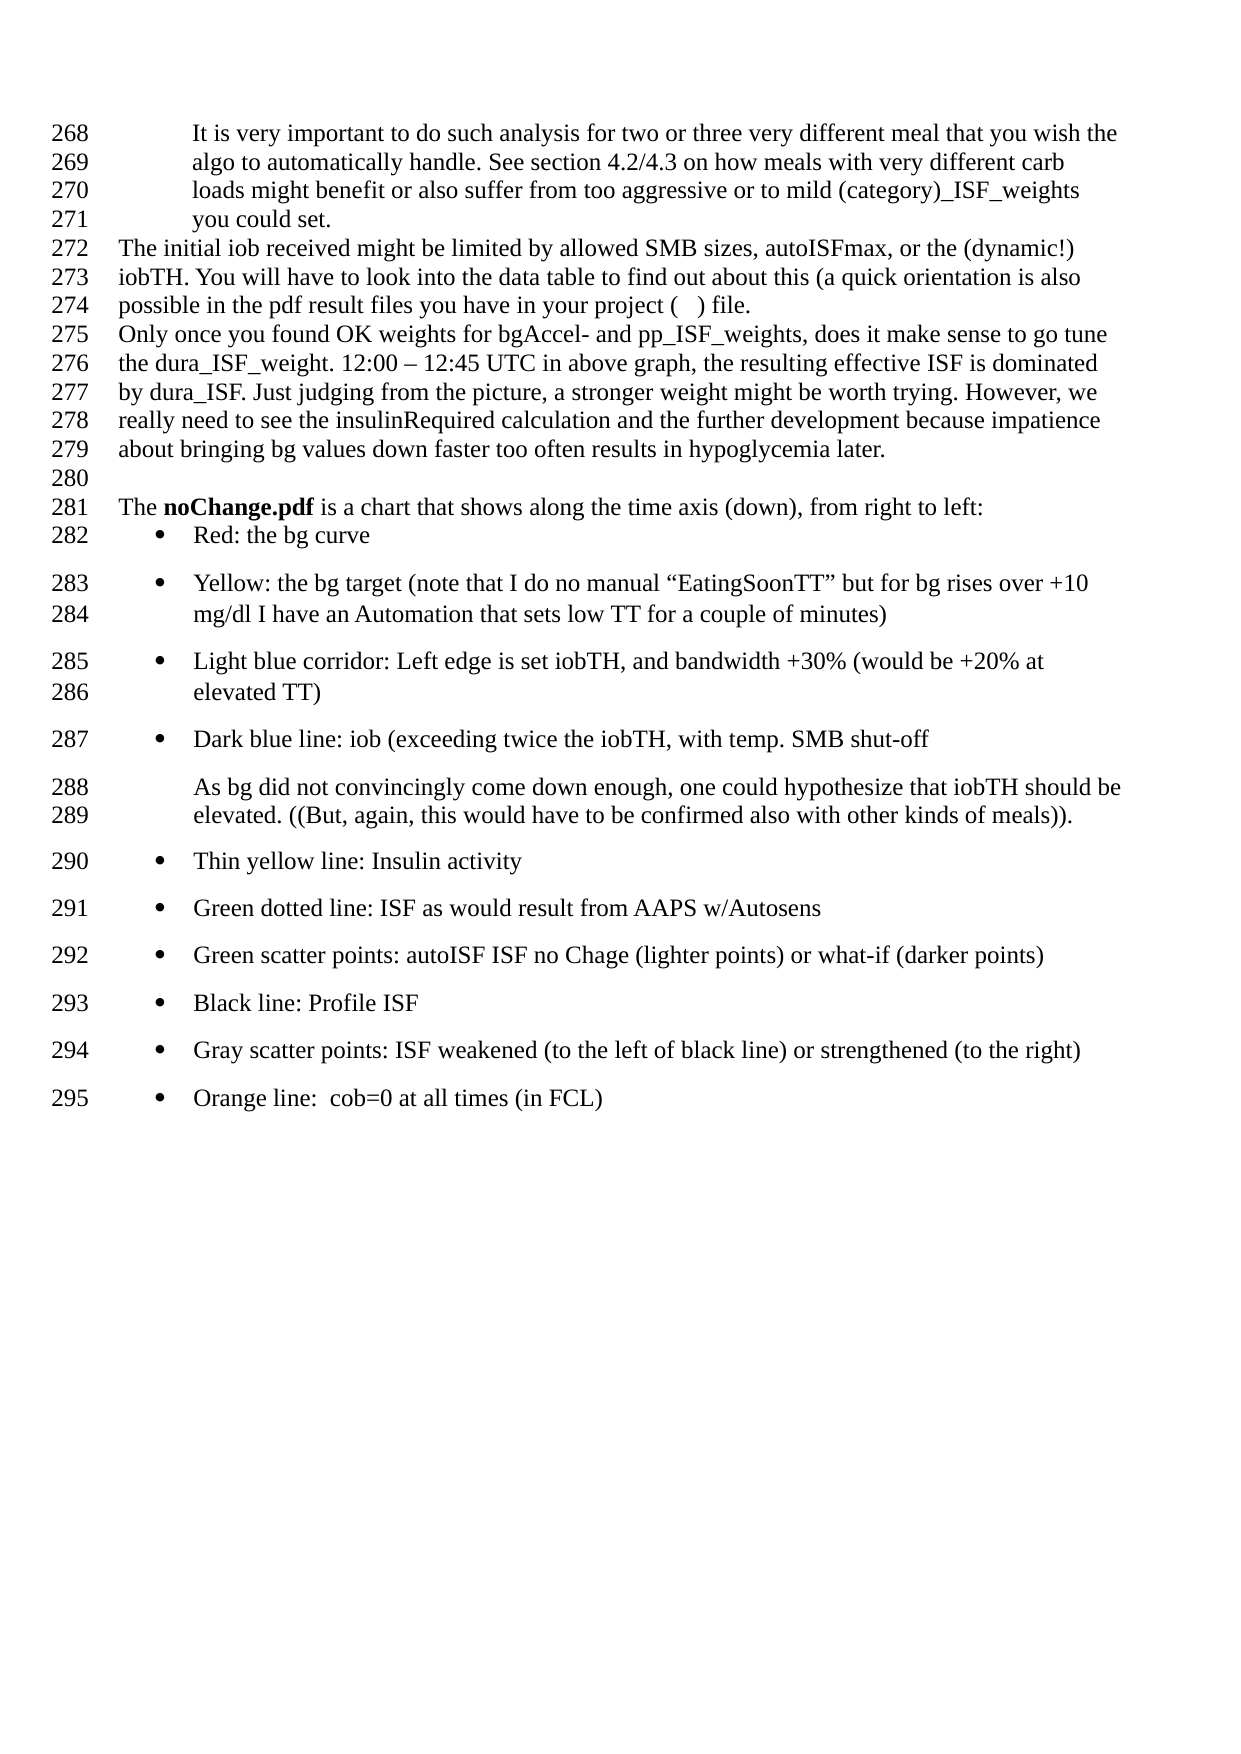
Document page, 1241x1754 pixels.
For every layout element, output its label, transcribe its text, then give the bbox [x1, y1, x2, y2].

list Green dotted line: ISF as would result from AAPS w/Autosens [156, 893, 1122, 922]
text The noChange.pdf is a chart that shows along the time axis (down), from right to left: [118, 492, 1122, 521]
list Green scatter points: autoISF ISF no Chage (lighter points) or what-if (darker points) [156, 941, 1122, 969]
list Black line: Profile ISF [156, 988, 1122, 1017]
text Only once you found OK weights for bgAccel- and pp_ISF_weights, does it make sense to go tune the dura_ISF_weight. 12:00 – 12:45 UTC in above graph, the resulting effective ISF is dominated by dura_ISF. Just judging from the picture, a stronger weight might be worth trying. However, we really need to see the insulinRequired calculation and the further development because impatience about bringing bg values down faster too often results in hypoglycemia later. [118, 319, 1122, 463]
list Gray scatter points: ISF weakened (to the left of black line) or strengthened (to the right) [156, 1035, 1122, 1064]
list Thin yellow line: Insulin activity [156, 846, 1122, 874]
list Orange line: cob=0 at all times (in FCL) [156, 1083, 1122, 1112]
list Yellow: the bg target (note that I do no manual “EatingSoonTT” but for bg rises over +10 mg/dl I have an Automation that sets low TT for a couple of minutes) [156, 568, 1122, 627]
text The initial iob received might be limited by allowed SMB sizes, autoISFmax, or the (dynamic!) iobTH. You will have to look into the data table to find out about this (a quick orientation is also possible in the pdf result files you have in your project ( ) file. [118, 233, 1122, 319]
list Light blue corridor: Left edge is set iobTH, and bandwidth +30% (would be +20% at elevated TT) [156, 646, 1122, 706]
list As bg did not convincingly come down enough, one could hypothesize that iobTH should be elevated. ((But, again, this would have to be confirmed also with other kinds of meals)). [193, 772, 1122, 829]
list Dark blue line: iob (exceeding twice the iobTH, with temp. SMB shut-off [156, 724, 1122, 753]
text It is very important to do such analysis for two or three very different meal that you wish the algo to automatically handle. See section 4.2/4.3 on how meals with very different carb loads might benefit or also suffer from too aggressive or to mild (category)_ISF_weights you could set. [192, 118, 1122, 233]
list Red: the bg curve [156, 521, 1122, 549]
